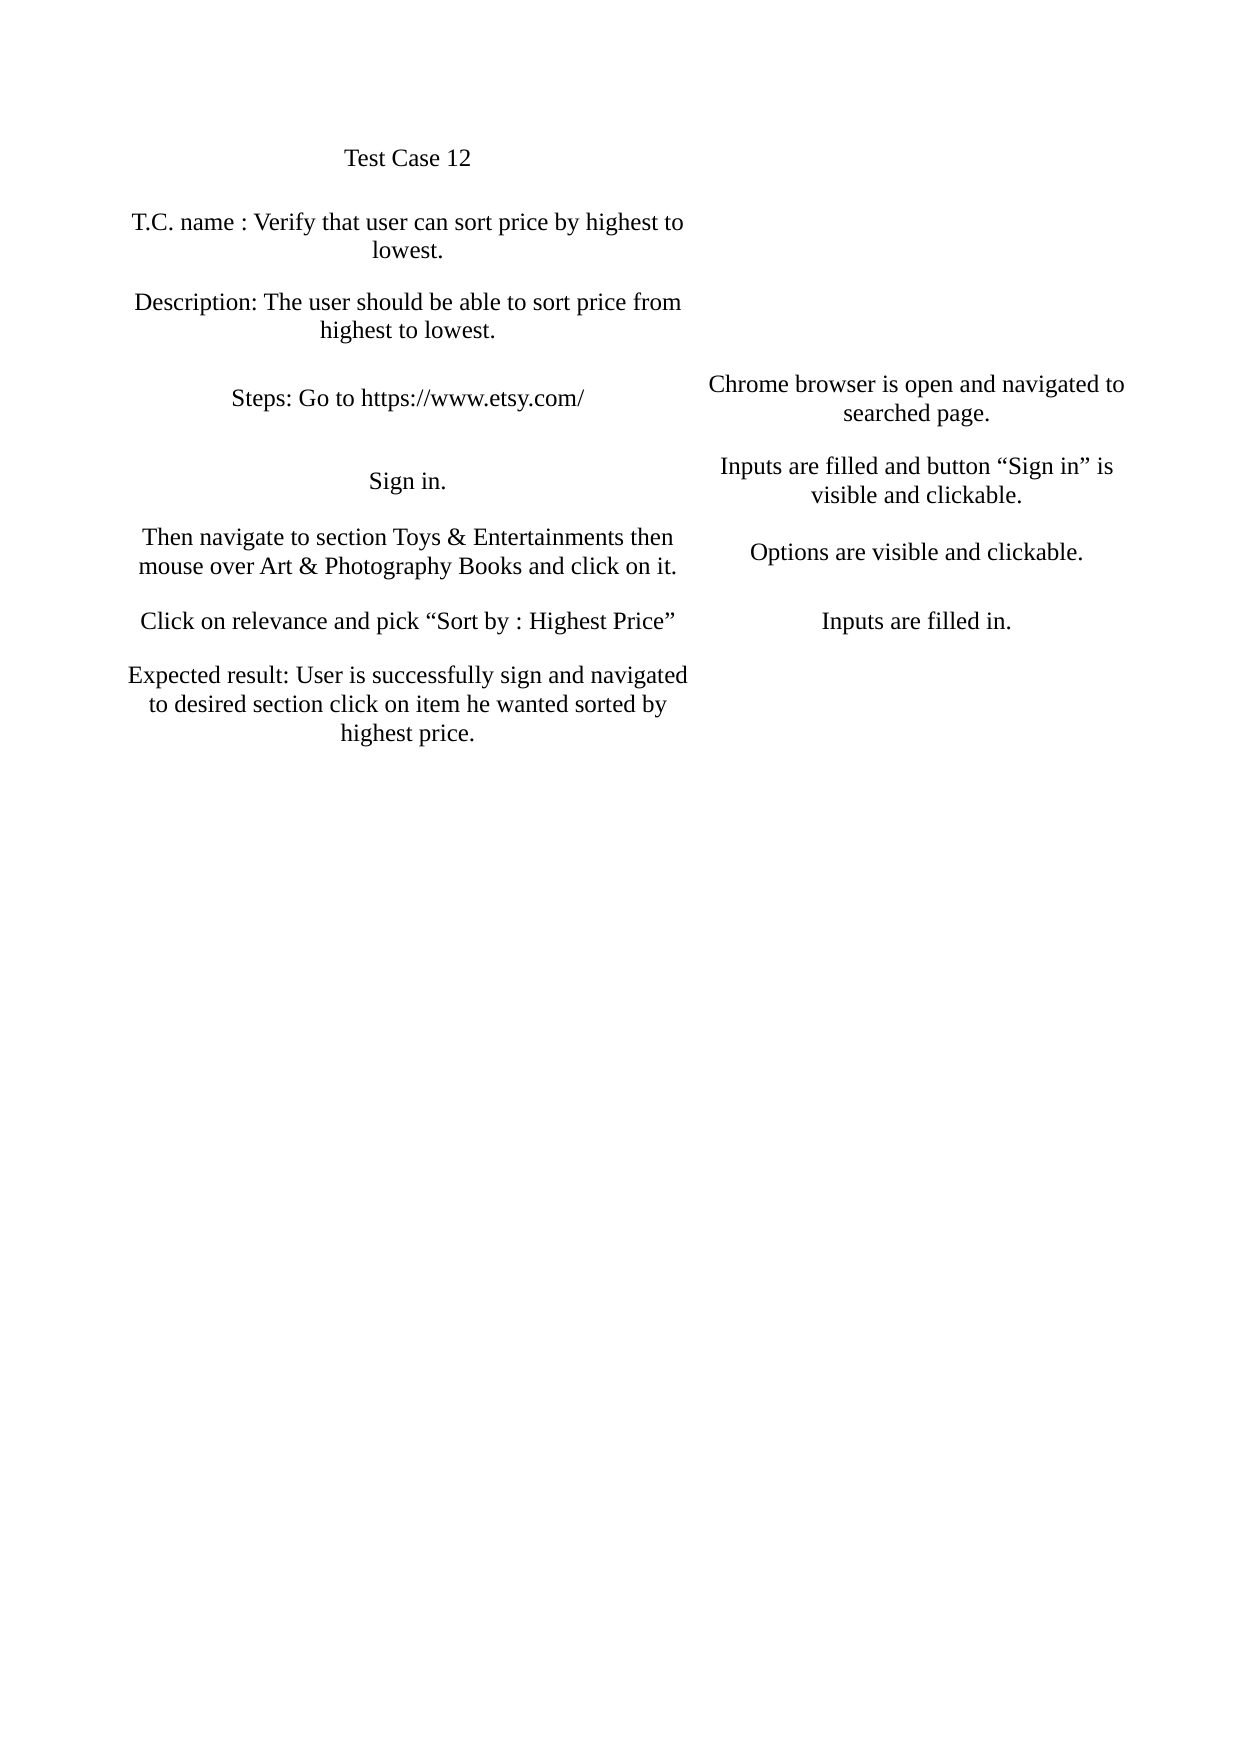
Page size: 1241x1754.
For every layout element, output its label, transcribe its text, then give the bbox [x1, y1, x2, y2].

table_cell [112, 747, 703, 776]
table_cell Click on relevance and pick “Sort by : Highest Price” [112, 581, 703, 661]
table_cell [704, 747, 1130, 776]
table_cell [704, 661, 1130, 747]
table_cell [704, 275, 1130, 356]
table_cell Test Case 12 [112, 118, 703, 196]
table_cell Options are visible and clickable. [704, 521, 1130, 581]
table_cell Inputs are filled and button “Sign in” is visible and clickable. [704, 440, 1130, 521]
table_cell Sign in. [112, 440, 703, 521]
table_cell Expected result: User is successfully sign and navigated to desired section click on item he wanted sorted by highest price. [112, 661, 703, 747]
table_cell Inputs are filled in. [704, 581, 1130, 661]
table_cell [704, 196, 1130, 275]
table_cell [704, 118, 1130, 196]
table_cell Chrome browser is open and navigated to searched page. [704, 356, 1130, 440]
table_cell T.C. name : Verify that user can sort price by highest to lowest. [112, 196, 703, 275]
table_cell Steps: Go to https://www.etsy.com/ [112, 356, 703, 440]
table_cell Description: The user should be able to sort price from highest to lowest. [112, 275, 703, 356]
table_cell Then navigate to section Toys & Entertainments then mouse over Art & Photography Books and click on it. [112, 521, 703, 581]
